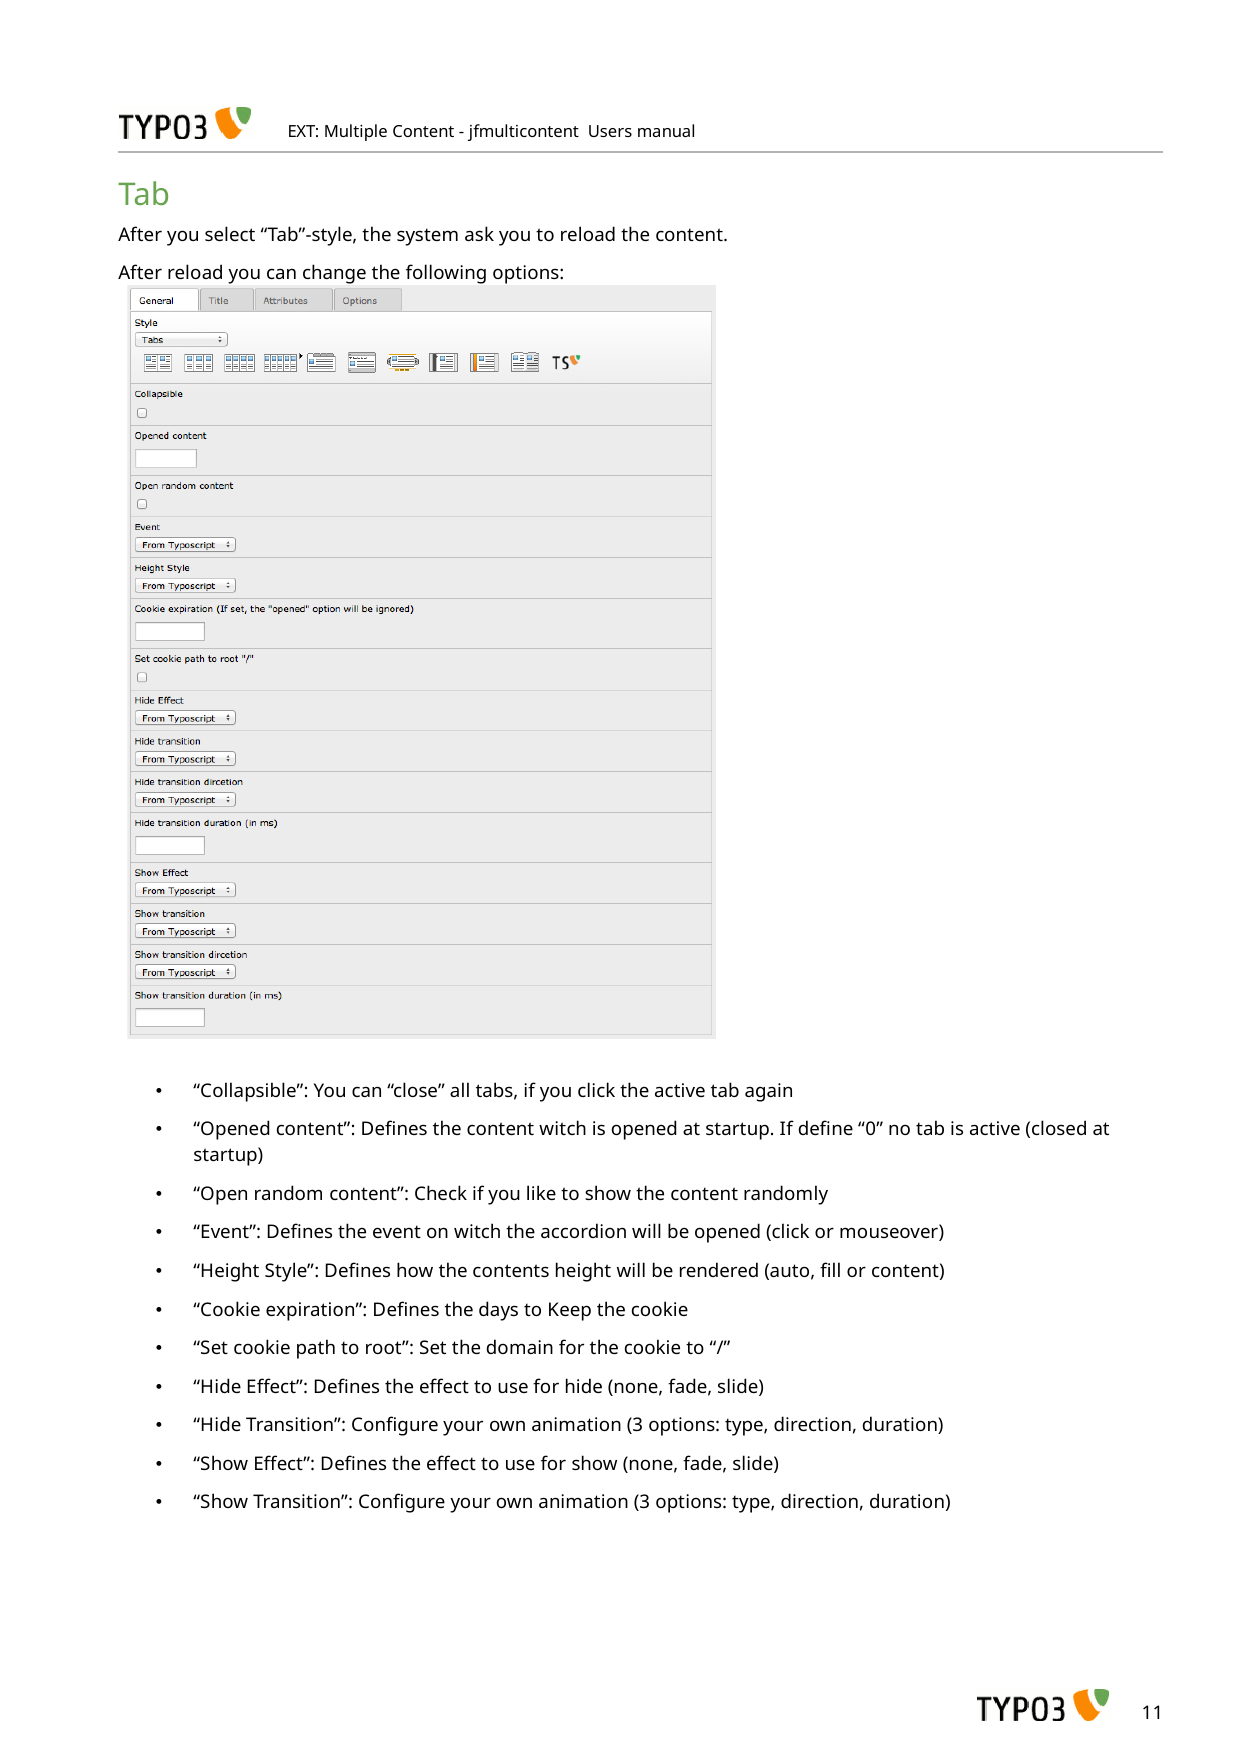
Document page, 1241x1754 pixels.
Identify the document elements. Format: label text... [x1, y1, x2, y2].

list “Hide Transition”: Configure your own animation (3 options: type, direction, duration) [156, 1411, 1163, 1437]
list “Event”: Defines the event on witch the accordion will be opened (click or mouseover) [156, 1218, 1163, 1244]
list “Height Style”: Defines how the contents height will be rendered (auto, fill or content) [156, 1257, 1163, 1283]
subtitle Tab [118, 172, 1163, 214]
list “Collapsible”: You can “close” all tabs, if you click the active tab again [156, 1077, 1163, 1103]
list “Show Effect”: Defines the effect to use for show (none, fade, slide) [156, 1450, 1163, 1476]
list “Set cookie path to root”: Set the domain for the cookie to “/” [156, 1334, 1163, 1360]
picture [127, 285, 716, 1039]
text After reload you can change the following options: [118, 259, 1163, 285]
text After you select “Tab”-style, the system ask you to reload the content. [118, 220, 1163, 246]
list “Show Transition”: Configure your own animation (3 options: type, direction, duration) [156, 1488, 1163, 1514]
list “Hide Effect”: Defines the effect to use for hide (none, fade, slide) [156, 1373, 1163, 1399]
picture [976, 1688, 1112, 1721]
list “Opened content”: Defines the content witch is opened at startup. If define “0” no tab is active (closed at startup) [156, 1115, 1163, 1167]
picture [118, 106, 254, 139]
list “Cookie expiration”: Defines the days to Keep the cookie [156, 1296, 1163, 1322]
list “Open random content”: Check if you like to show the content randomly [156, 1180, 1163, 1206]
